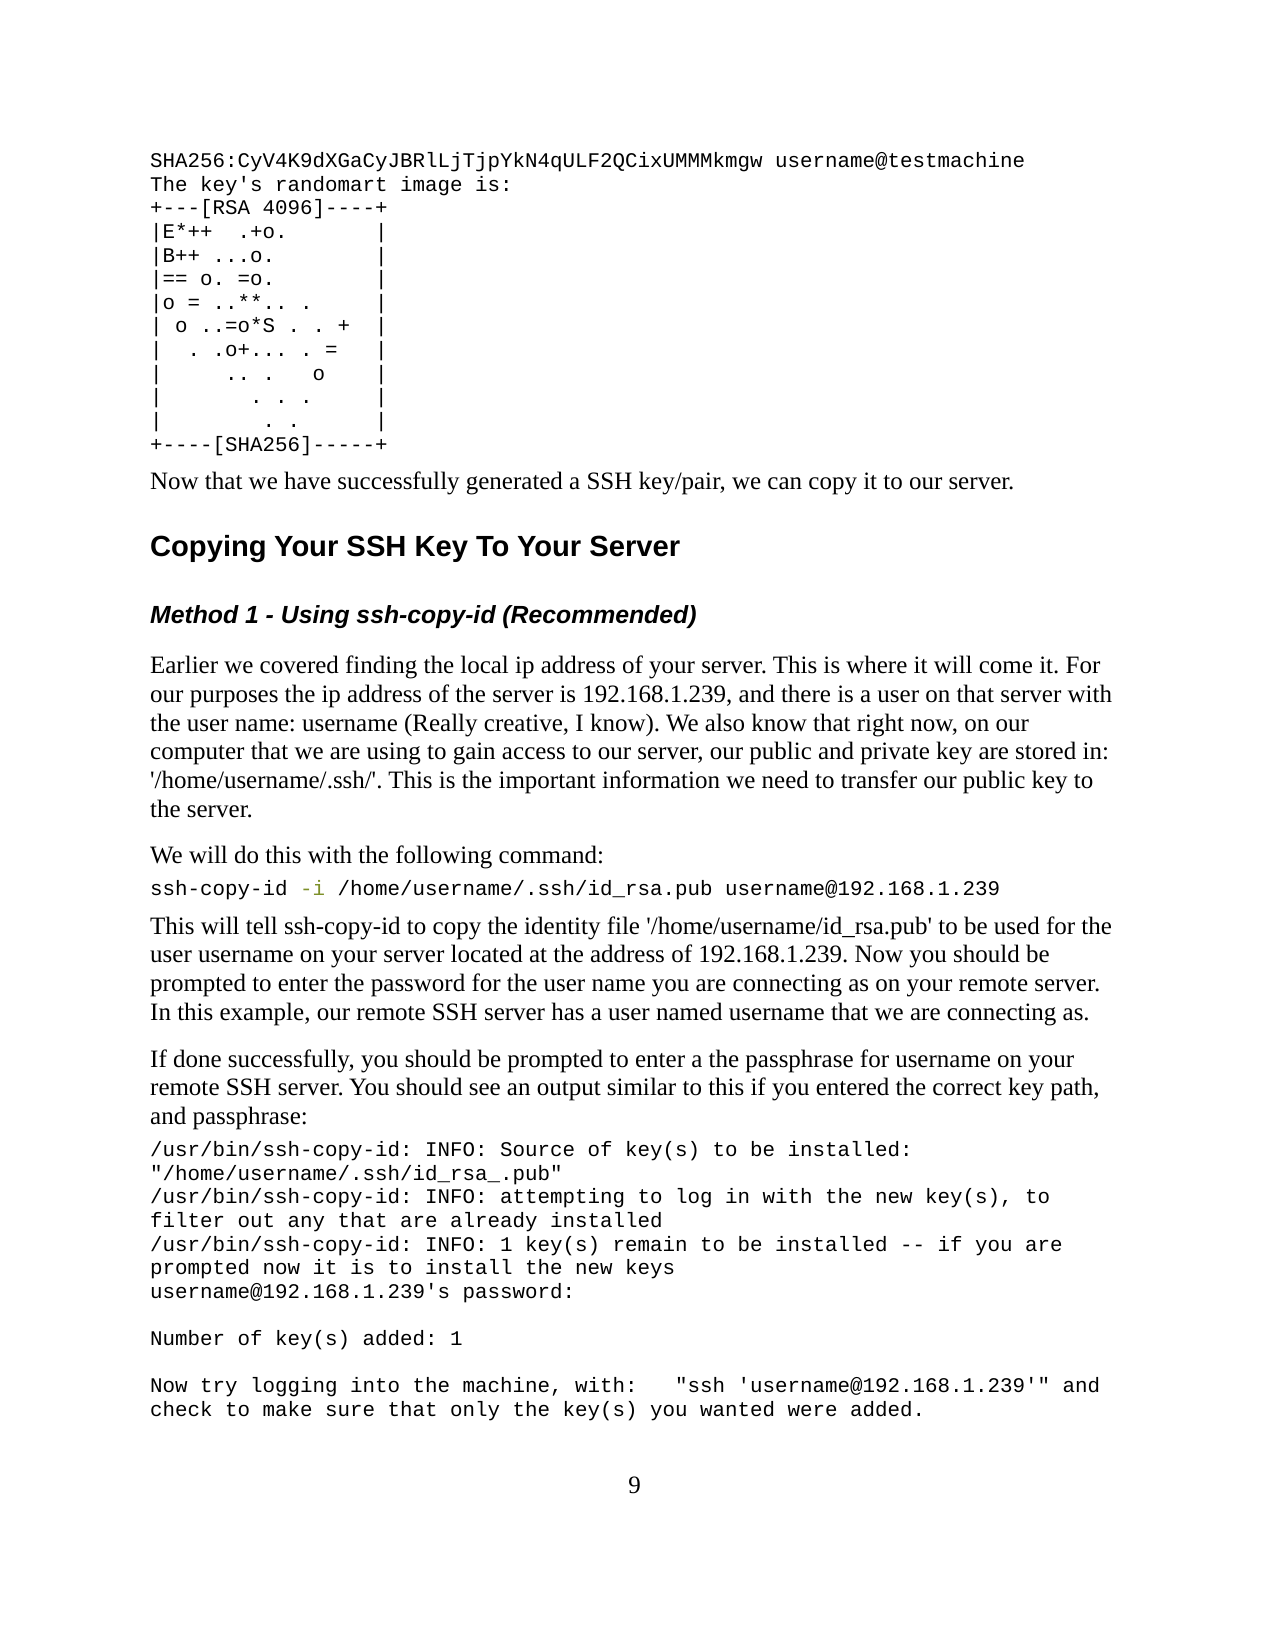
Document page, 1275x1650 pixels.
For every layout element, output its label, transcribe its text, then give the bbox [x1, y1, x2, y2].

text This will tell ssh-copy-id to copy the identity file '/home/username/id_rsa.pub' to be used for the user username on your server located at the address of 192.168.1.239. Now you should be prompted to enter the password for the user name you are connecting as on your remote server. In this example, our remote SSH server has a user named username that we are connecting as. [150, 911, 1125, 1026]
text | . .o+... . = | [150, 339, 1125, 363]
text If done successfully, you should be prompted to enter a the passphrase for username on your remote SSH server. You should see an output similar to this if you entered the correct key path, and passphrase: [150, 1044, 1125, 1130]
subtitle Copying Your SSH Key To Your Server [150, 529, 1125, 563]
text | . . . | [150, 386, 1125, 410]
text |o = ..**.. . | [150, 292, 1125, 316]
text ssh-copy-id -i /home/username/.ssh/id_rsa.pub username@192.168.1.239 [150, 878, 1125, 902]
text /usr/bin/ssh-copy-id: INFO: 1 key(s) remain to be installed -- if you are prompted now it is to install the new keys [150, 1233, 1125, 1281]
text | o ..=o*S . . + | [150, 316, 1125, 339]
text | . . | [150, 410, 1125, 434]
text The key's randomart image is: [150, 174, 1125, 197]
text Now that we have successfully generated a SSH key/pair, we can copy it to our server. [150, 466, 1125, 495]
text Now try logging into the machine, with: "ssh 'username@192.168.1.239'" and check to make sure that only the key(s) you wanted were added. [150, 1375, 1125, 1423]
text |B++ ...o. | [150, 244, 1125, 268]
text |E*++ .+o. | [150, 221, 1125, 244]
text /usr/bin/ssh-copy-id: INFO: Source of key(s) to be installed: "/home/username/.ssh/id_rsa_.pub" [150, 1139, 1125, 1186]
text +---[RSA 4096]----+ [150, 197, 1125, 221]
text +----[SHA256]-----+ [150, 434, 1125, 457]
text username@192.168.1.239's password: [150, 1281, 1125, 1304]
text /usr/bin/ssh-copy-id: INFO: attempting to log in with the new key(s), to filter out any that are already installed [150, 1186, 1125, 1233]
text | .. . o | [150, 363, 1125, 386]
text Number of key(s) added: 1 [150, 1328, 1125, 1352]
text We will do this with the following command: [150, 841, 1125, 869]
text Earlier we covered finding the local ip address of your server. This is where it will come it. For our purposes the ip address of the server is 192.168.1.239, and there is a user on that server with the user name: username (Really creative, I know). We also know that right now, on our computer that we are using to gain access to our server, our public and private key are stored in: '/home/username/.ssh/'. This is the important information we need to transfer our public key to the server. [150, 650, 1125, 823]
text |== o. =o. | [150, 268, 1125, 292]
text SHA256:CyV4K9dXGaCyJBRlLjTjpYkN4qULF2QCixUMMMkmgw username@testmachine [150, 150, 1125, 174]
subtitle Method 1 - Using ssh-copy-id (Recommended) [150, 600, 1125, 629]
